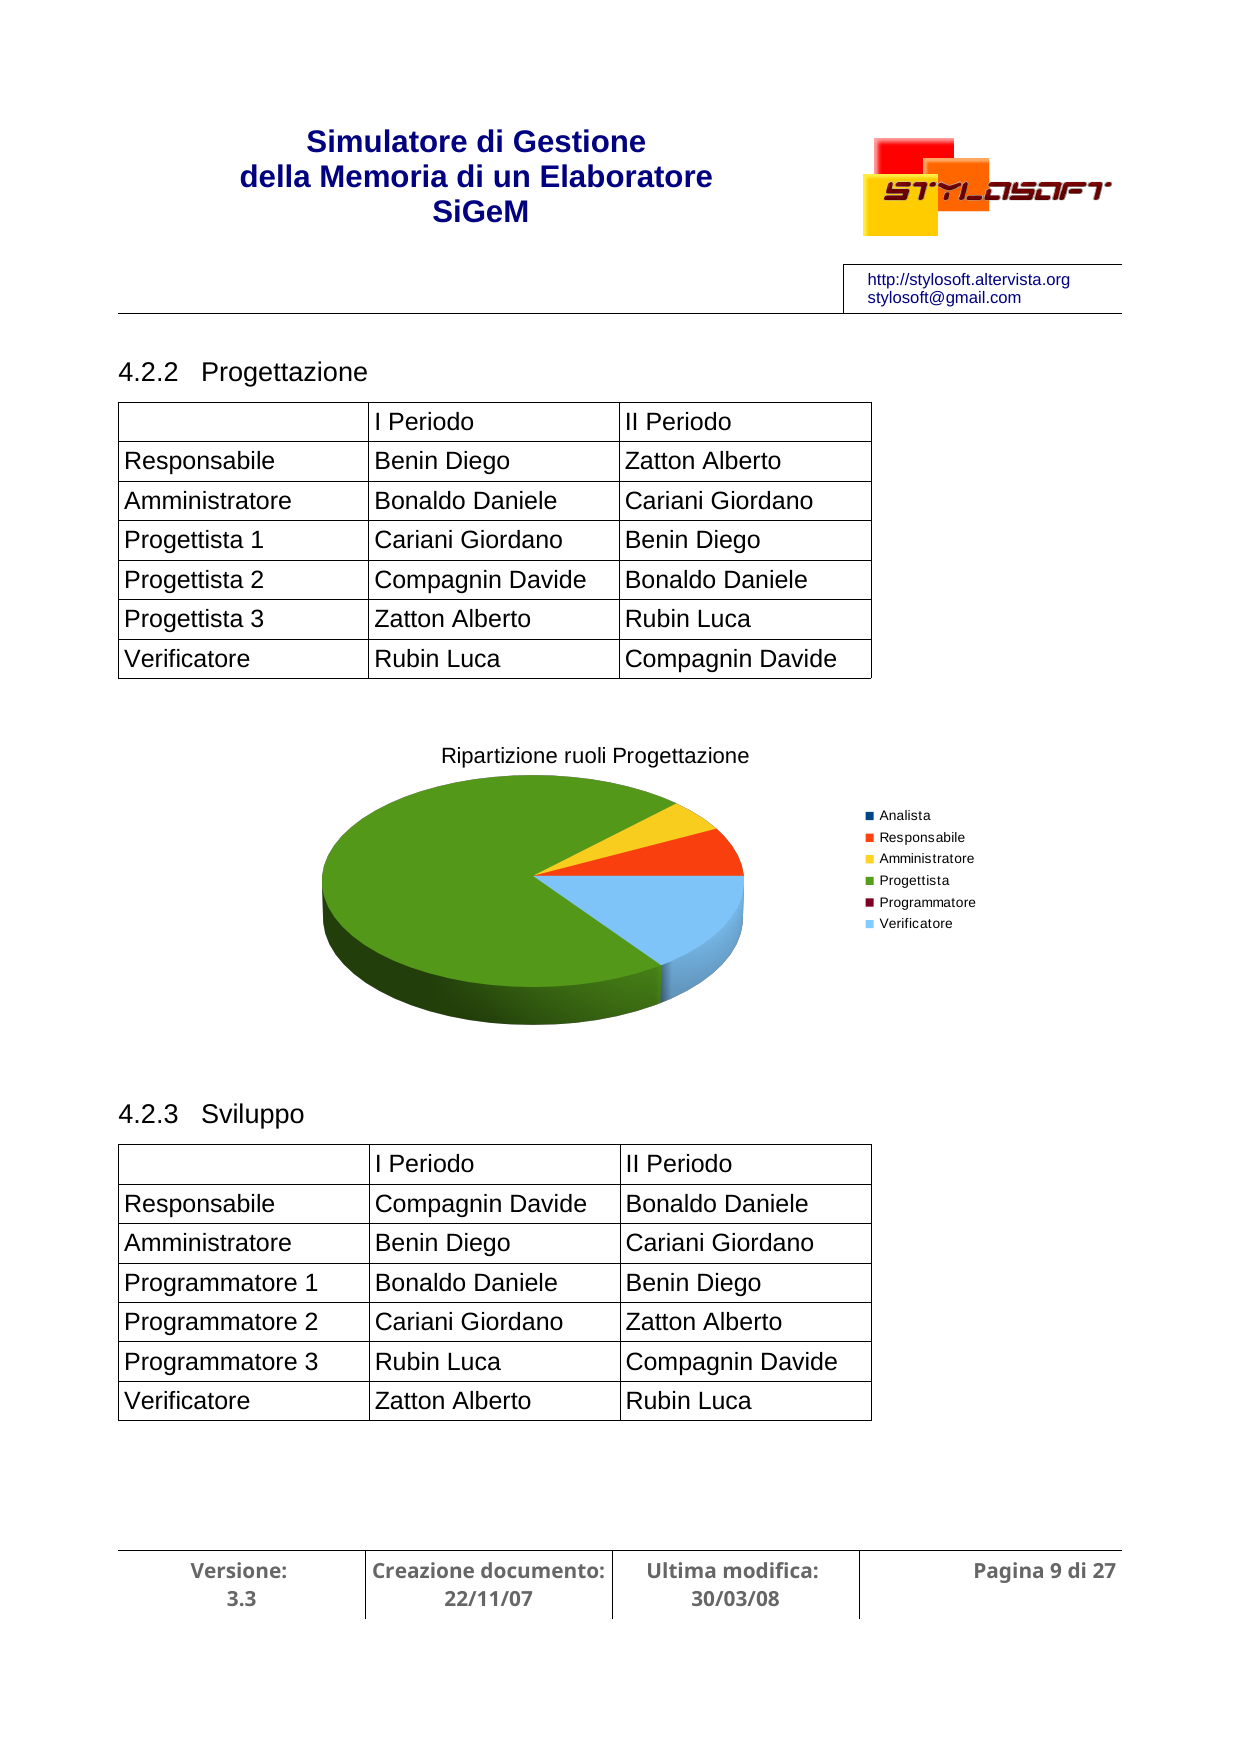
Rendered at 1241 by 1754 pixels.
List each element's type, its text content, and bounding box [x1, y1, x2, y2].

table_cell Benin Diego [620, 521, 871, 559]
table_cell Amministratore [119, 482, 368, 520]
table_cell Bonaldo Daniele [370, 1264, 620, 1302]
table_cell Rubin Luca [369, 640, 619, 678]
table_cell Cariani Giordano [621, 1224, 871, 1262]
table_cell Rubin Luca [621, 1382, 871, 1420]
table_cell Cariani Giordano [369, 521, 619, 559]
table_cell Progettista 1 [119, 521, 368, 559]
table_header I Periodo [369, 403, 619, 441]
table_cell Amministratore [119, 1224, 369, 1262]
table_cell Cariani Giordano [370, 1303, 620, 1341]
table_cell Programmatore 3 [119, 1342, 369, 1381]
table_cell Progettista 2 [119, 561, 368, 599]
table_cell Programmatore 1 [119, 1264, 369, 1302]
table_cell Zatton Alberto [370, 1382, 620, 1420]
subtitle Progettazione [118, 357, 1122, 387]
table_cell Bonaldo Daniele [369, 482, 619, 520]
table_cell Compagnin Davide [370, 1185, 620, 1223]
table_cell Rubin Luca [370, 1342, 620, 1381]
table_cell Verificatore [119, 640, 368, 678]
table_header [119, 1145, 369, 1183]
table_header [119, 403, 368, 441]
table_cell Bonaldo Daniele [620, 561, 871, 599]
table_cell Cariani Giordano [620, 482, 871, 520]
table_cell Responsabile [119, 442, 368, 481]
table_cell Zatton Alberto [621, 1303, 871, 1341]
table_cell Responsabile [119, 1185, 369, 1223]
table_cell Progettista 3 [119, 600, 368, 638]
table_cell Programmatore 2 [119, 1303, 369, 1341]
subtitle Sviluppo [118, 1099, 1122, 1129]
table_cell Zatton Alberto [620, 442, 871, 481]
table_header II Periodo [621, 1145, 871, 1183]
table_cell Benin Diego [370, 1224, 620, 1262]
table_cell Zatton Alberto [369, 600, 619, 638]
table_header II Periodo [620, 403, 871, 441]
table_cell Compagnin Davide [620, 640, 871, 678]
table_cell Compagnin Davide [621, 1342, 871, 1381]
table_cell Bonaldo Daniele [621, 1185, 871, 1223]
table_cell Compagnin Davide [369, 561, 619, 599]
table_cell Benin Diego [621, 1264, 871, 1302]
table_cell Verificatore [119, 1382, 369, 1420]
table_header I Periodo [370, 1145, 620, 1183]
picture [848, 123, 1117, 247]
table_cell Benin Diego [369, 442, 619, 481]
table_cell Rubin Luca [620, 600, 871, 638]
